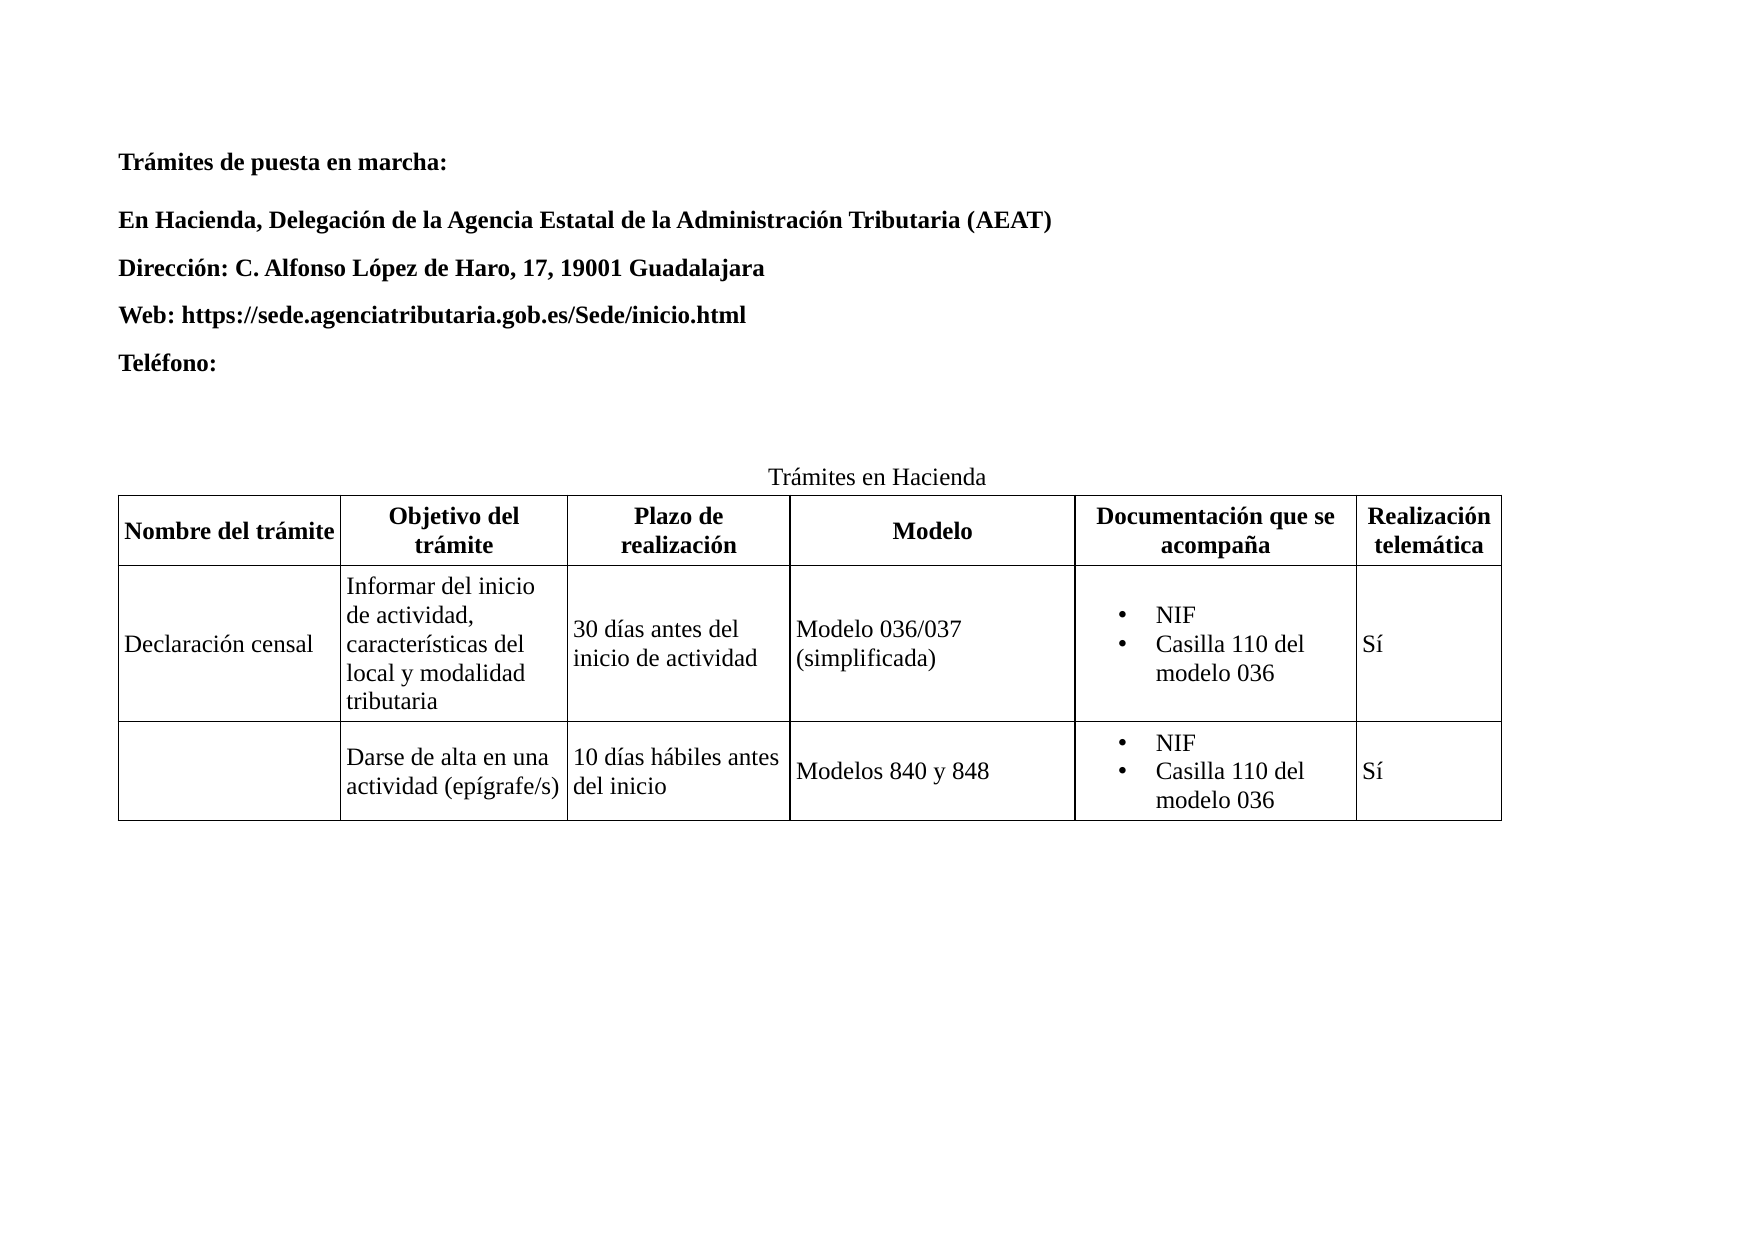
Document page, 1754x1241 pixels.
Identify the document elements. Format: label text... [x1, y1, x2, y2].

table_cell Sí [1357, 566, 1501, 721]
table_cell [119, 722, 340, 819]
table_header Realización telemática [1357, 496, 1501, 564]
table_header Modelo [791, 496, 1074, 564]
text Web: https://sede.agenciatributaria.gob.es/Sede/inicio.html [118, 300, 1636, 329]
table_header Plazo de realización [568, 496, 789, 564]
table_cell NIF Casilla 110 del modelo 036 [1076, 722, 1356, 819]
table_cell Informar del inicio de actividad, características del local y modalidad tributaria [341, 566, 567, 721]
text Trámites en Hacienda [118, 462, 1636, 490]
table_cell Sí [1357, 722, 1501, 819]
text Trámites de puesta en marcha: [118, 147, 1636, 176]
text Teléfono: [118, 348, 1636, 377]
table_cell 10 días hábiles antes del inicio [568, 722, 789, 819]
table_cell Modelos 840 y 848 [791, 722, 1074, 819]
table_header Objetivo del trámite [341, 496, 567, 564]
table_header Nombre del trámite [119, 496, 340, 564]
table_cell Declaración censal [119, 566, 340, 721]
table_cell Darse de alta en una actividad (epígrafe/s) [341, 722, 567, 819]
text Dirección: C. Alfonso López de Haro, 17, 19001 Guadalajara [118, 253, 1636, 281]
table_cell Modelo 036/037 (simplificada) [791, 566, 1074, 721]
table_header Documentación que se acompaña [1076, 496, 1356, 564]
table_cell NIF Casilla 110 del modelo 036 [1076, 566, 1356, 721]
table_cell 30 días antes del inicio de actividad [568, 566, 789, 721]
text En Hacienda, Delegación de la Agencia Estatal de la Administración Tributaria (AEAT) [118, 205, 1636, 234]
